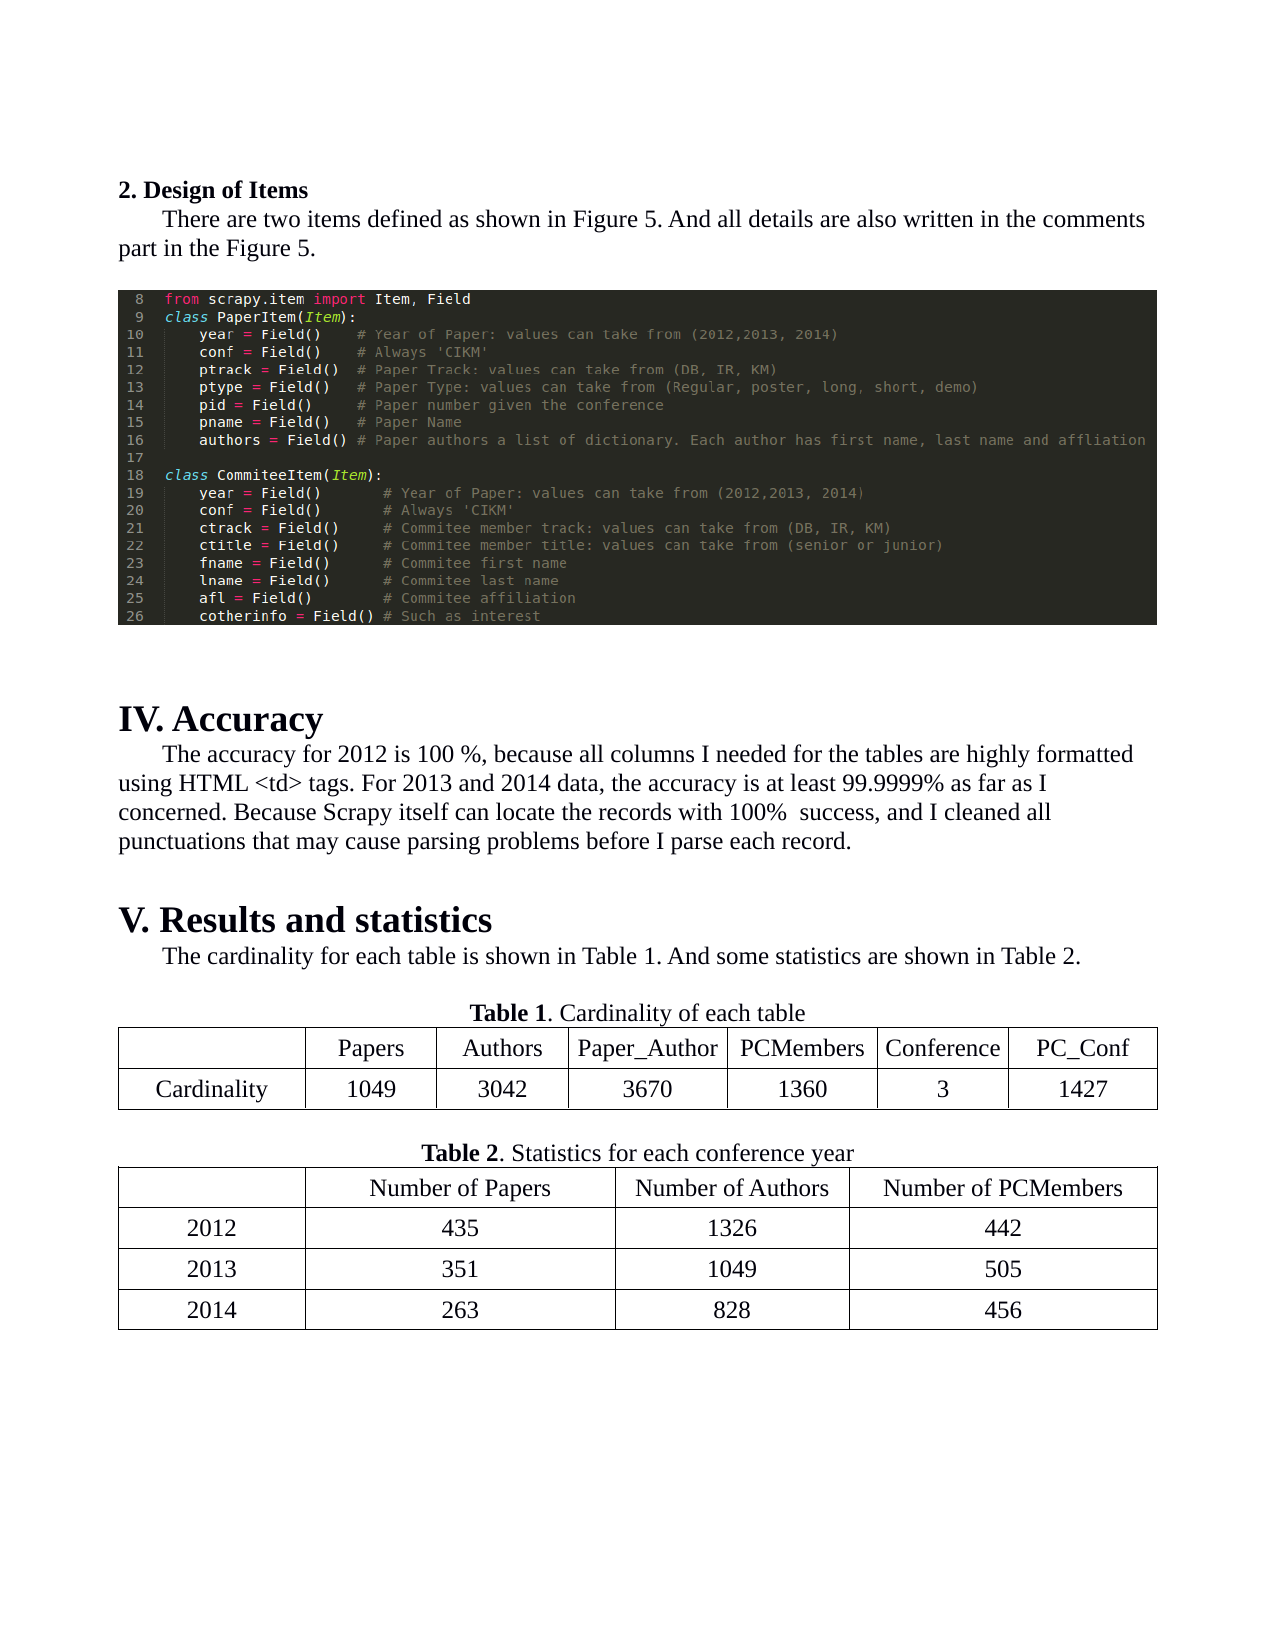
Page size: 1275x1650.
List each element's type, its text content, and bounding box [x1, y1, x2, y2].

table_header Number of Authors [616, 1168, 849, 1207]
table_cell 442 [850, 1208, 1157, 1248]
table_header Number of PCMembers [850, 1168, 1157, 1207]
table_header [119, 1168, 305, 1207]
table_cell 2013 [119, 1249, 305, 1289]
text The accuracy for 2012 is 100 %, because all columns I needed for the tables are highly formatted using HTML <td> tags. For 2013 and 2014 data, the accuracy is at least 99.9999% as far as I concerned. Because Scrapy itself can locate the records with 100% success, and I cleaned all punctuations that may cause parsing problems before I parse each record. [118, 739, 1157, 854]
table_cell 1049 [616, 1249, 849, 1289]
table_cell 828 [616, 1290, 849, 1329]
table_cell 1049 [306, 1069, 436, 1108]
text V. Results and statistics [118, 898, 1157, 941]
table_cell 2012 [119, 1208, 305, 1248]
text Table 1. Cardinality of each table [118, 998, 1157, 1027]
table_cell 1360 [728, 1069, 877, 1108]
table_cell 2014 [119, 1290, 305, 1329]
table_cell 435 [306, 1208, 615, 1248]
picture [118, 290, 1157, 625]
text There are two items defined as shown in Figure 5. And all details are also written in the comments part in the Figure 5. [118, 204, 1157, 262]
table_header Papers [306, 1028, 436, 1068]
table_cell 1326 [616, 1208, 849, 1248]
table_cell 3 [878, 1069, 1008, 1108]
table_header [119, 1028, 305, 1068]
table_cell 3042 [437, 1069, 568, 1108]
table_header PCMembers [728, 1028, 877, 1068]
table_header Conference [878, 1028, 1008, 1068]
table_cell 456 [850, 1290, 1157, 1329]
text IV. Accuracy [118, 696, 1157, 739]
text Table 2. Statistics for each conference year [118, 1138, 1157, 1166]
table_header Paper_Author [569, 1028, 727, 1068]
table_header PC_Conf [1009, 1028, 1157, 1068]
text The cardinality for each table is shown in Table 1. And some statistics are shown in Table 2. [118, 941, 1157, 969]
table_cell 1427 [1009, 1069, 1157, 1108]
table_cell 351 [306, 1249, 615, 1289]
table_cell 505 [850, 1249, 1157, 1289]
table_header Number of Papers [306, 1168, 615, 1207]
table_cell 263 [306, 1290, 615, 1329]
table_header Authors [437, 1028, 568, 1068]
table_cell 3670 [569, 1069, 727, 1108]
table_cell Cardinality [119, 1069, 305, 1108]
text 2. Design of Items [118, 176, 1157, 204]
